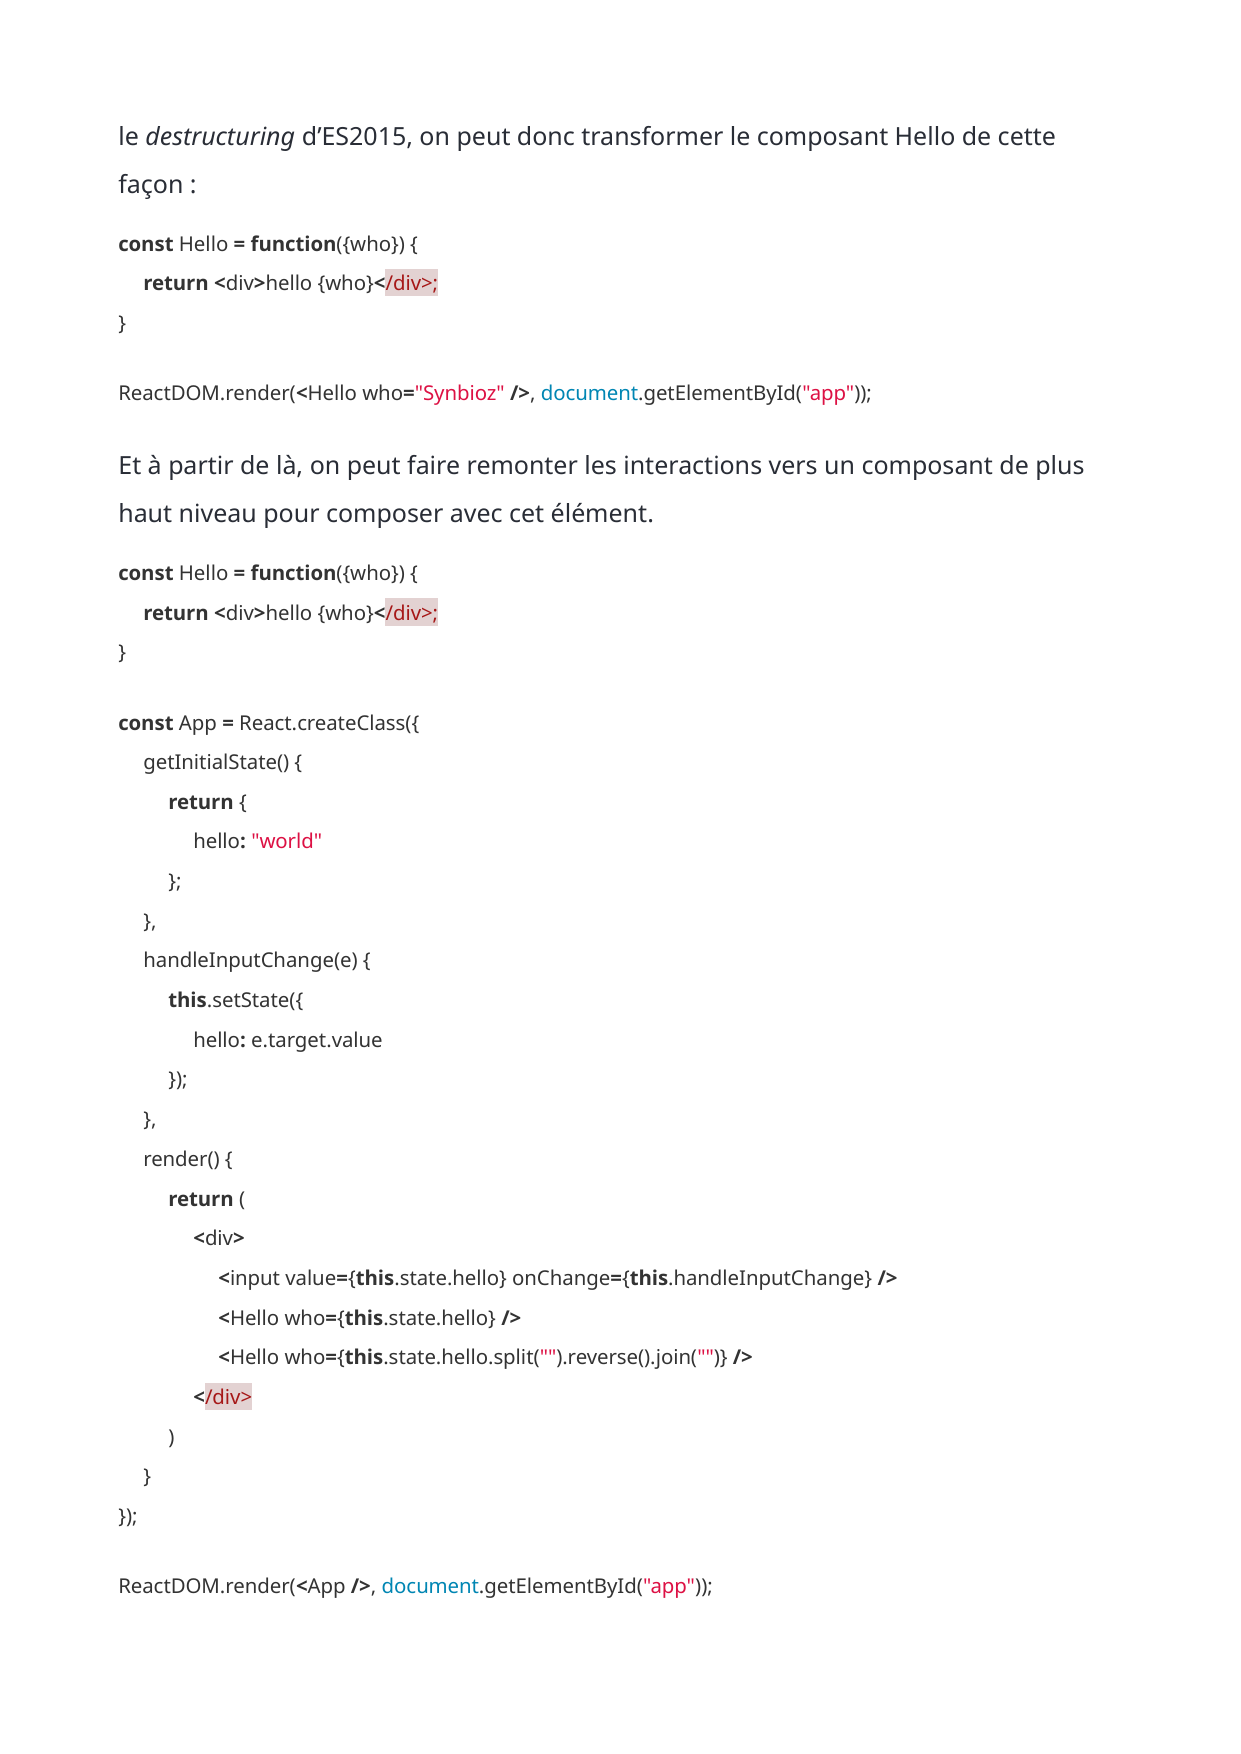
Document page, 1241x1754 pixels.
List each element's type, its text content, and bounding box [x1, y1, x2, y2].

text this.setState({ [118, 986, 1122, 1014]
text render() { [118, 1144, 1122, 1172]
text ReactDOM.render(<Hello who="Synbioz" />, document.getElementById("app")); [118, 379, 1122, 407]
text <div> [118, 1224, 1122, 1252]
text le destructuring d’ES2015, on peut donc transformer le composant Hello de cette façon : [118, 118, 1122, 201]
text }); [118, 1502, 1122, 1529]
text handleInputChange(e) { [118, 946, 1122, 974]
text return ( [118, 1184, 1122, 1212]
text const Hello = function({who}) { [118, 229, 1122, 257]
text </div> [118, 1383, 1122, 1411]
text const Hello = function({who}) { [118, 559, 1122, 587]
text hello: "world" [118, 827, 1122, 855]
text const App = React.createClass({ [118, 708, 1122, 736]
text hello: e.target.value [118, 1025, 1122, 1053]
text return <div>hello {who}</div>; [118, 269, 1122, 297]
text }; [118, 867, 1122, 895]
text }); [118, 1065, 1122, 1093]
text <Hello who={this.state.hello.split("").reverse().join("")} /> [118, 1343, 1122, 1371]
text }, [118, 1105, 1122, 1133]
text <Hello who={this.state.hello} /> [118, 1303, 1122, 1331]
text }, [118, 906, 1122, 934]
text Et à partir de là, on peut faire remonter les interactions vers un composant de plus haut niveau pour composer avec cet élément. [118, 448, 1122, 530]
text } [118, 1462, 1122, 1490]
text } [118, 638, 1122, 666]
text ReactDOM.render(<App />, document.getElementById("app")); [118, 1572, 1122, 1600]
text return { [118, 787, 1122, 815]
text <input value={this.state.hello} onChange={this.handleInputChange} /> [118, 1263, 1122, 1292]
text getInitialState() { [118, 748, 1122, 776]
text return <div>hello {who}</div>; [118, 598, 1122, 626]
text ) [118, 1422, 1122, 1450]
text } [118, 308, 1122, 336]
